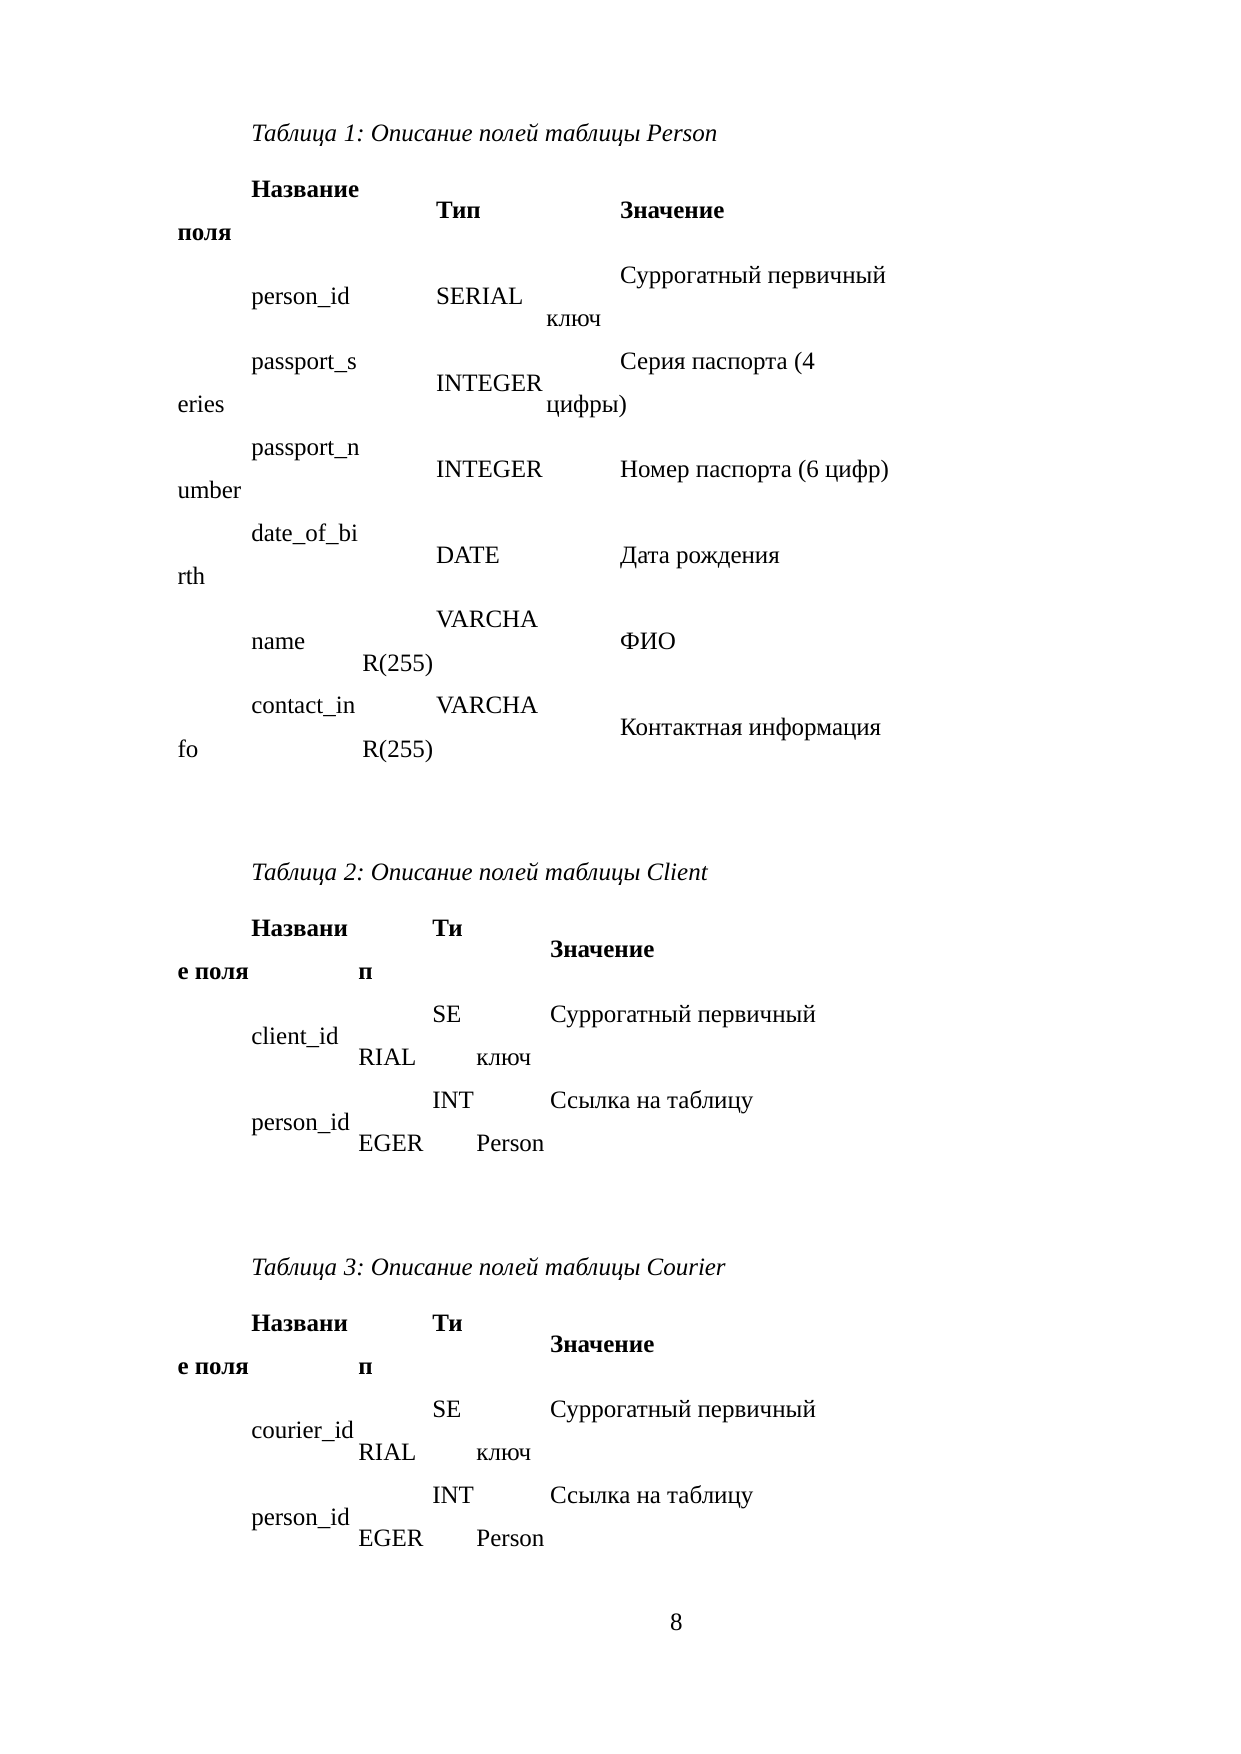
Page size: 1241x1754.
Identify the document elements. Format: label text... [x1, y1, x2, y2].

table_cell DATE [362, 518, 546, 604]
table_cell name [177, 605, 362, 691]
table_header Название поля [177, 174, 362, 260]
table_cell Контактная информация [546, 691, 889, 777]
table_cell Ссылка на таблицу Person [476, 1085, 819, 1171]
table_cell Серия паспорта (4 цифры) [546, 346, 889, 432]
table_cell courier_id [177, 1394, 358, 1480]
text Таблица 1: Описание полей таблицы Person [177, 118, 1181, 147]
table_cell ФИО [546, 605, 889, 691]
table_cell person_id [177, 1085, 358, 1171]
table_header Тип [362, 174, 546, 260]
table_cell INTEGER [358, 1085, 476, 1171]
table_cell VARCHAR(255) [362, 605, 546, 691]
table_header Тип [358, 1308, 476, 1394]
table_cell SERIAL [358, 1394, 476, 1480]
table_cell Дата рождения [546, 518, 889, 604]
text Таблица 3: Описание полей таблицы Courier [177, 1252, 1181, 1281]
table_header Название поля [177, 913, 358, 999]
table_cell contact_info [177, 691, 362, 777]
table_cell Ссылка на таблицу Person [476, 1480, 819, 1566]
table_header Значение [476, 913, 819, 999]
table_cell INTEGER [362, 432, 546, 518]
table_header Название поля [177, 1308, 358, 1394]
table_cell Суррогатный первичный ключ [546, 260, 889, 346]
table_cell Номер паспорта (6 цифр) [546, 432, 889, 518]
table_cell client_id [177, 999, 358, 1085]
table_header Значение [476, 1308, 819, 1394]
table_cell date_of_birth [177, 518, 362, 604]
table_cell INTEGER [358, 1480, 476, 1566]
table_cell VARCHAR(255) [362, 691, 546, 777]
table_cell INTEGER [362, 346, 546, 432]
table_header Значение [546, 174, 889, 260]
table_cell Суррогатный первичный ключ [476, 1394, 819, 1480]
text Таблица 2: Описание полей таблицы Client [177, 857, 1181, 886]
table_cell person_id [177, 1480, 358, 1566]
table_cell SERIAL [362, 260, 546, 346]
table_cell passport_series [177, 346, 362, 432]
table_cell Суррогатный первичный ключ [476, 999, 819, 1085]
table_cell SERIAL [358, 999, 476, 1085]
table_cell person_id [177, 260, 362, 346]
table_header Тип [358, 913, 476, 999]
table_cell passport_number [177, 432, 362, 518]
